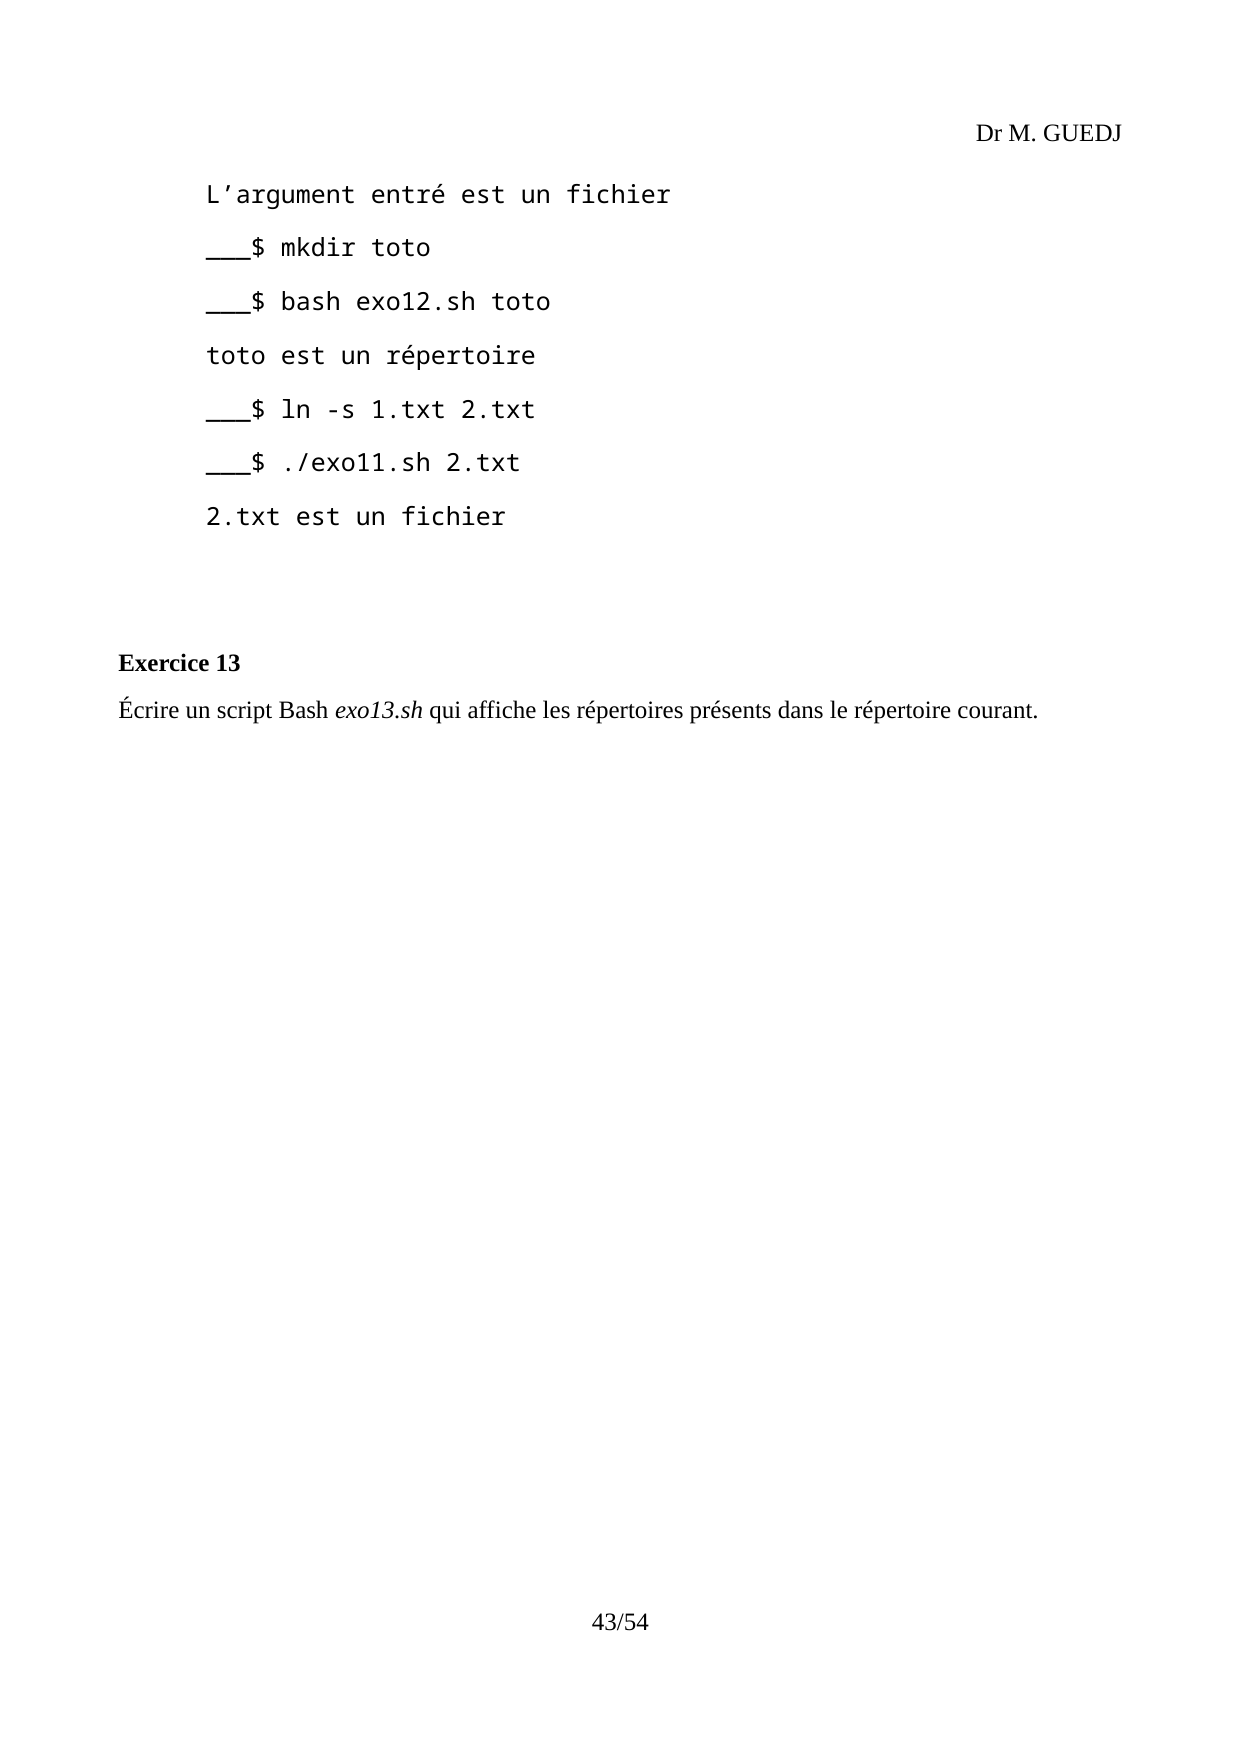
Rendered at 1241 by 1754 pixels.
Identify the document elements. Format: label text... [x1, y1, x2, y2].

text Écrire un script Bash exo13.sh qui affiche les répertoires présents dans le répertoire courant. [118, 695, 1122, 724]
text ___$ bash exo12.sh toto [206, 284, 1122, 318]
text Exercice 13 [118, 648, 1122, 677]
text ___$ ln -s 1.txt 2.txt [206, 391, 1122, 425]
text toto est un répertoire [206, 338, 1122, 372]
text 2.txt est un fichier [206, 499, 1122, 533]
text ___$ mkdir toto [206, 230, 1122, 264]
text L’argument entré est un fichier [206, 176, 1122, 210]
text ___$ ./exo11.sh 2.txt [206, 445, 1122, 479]
